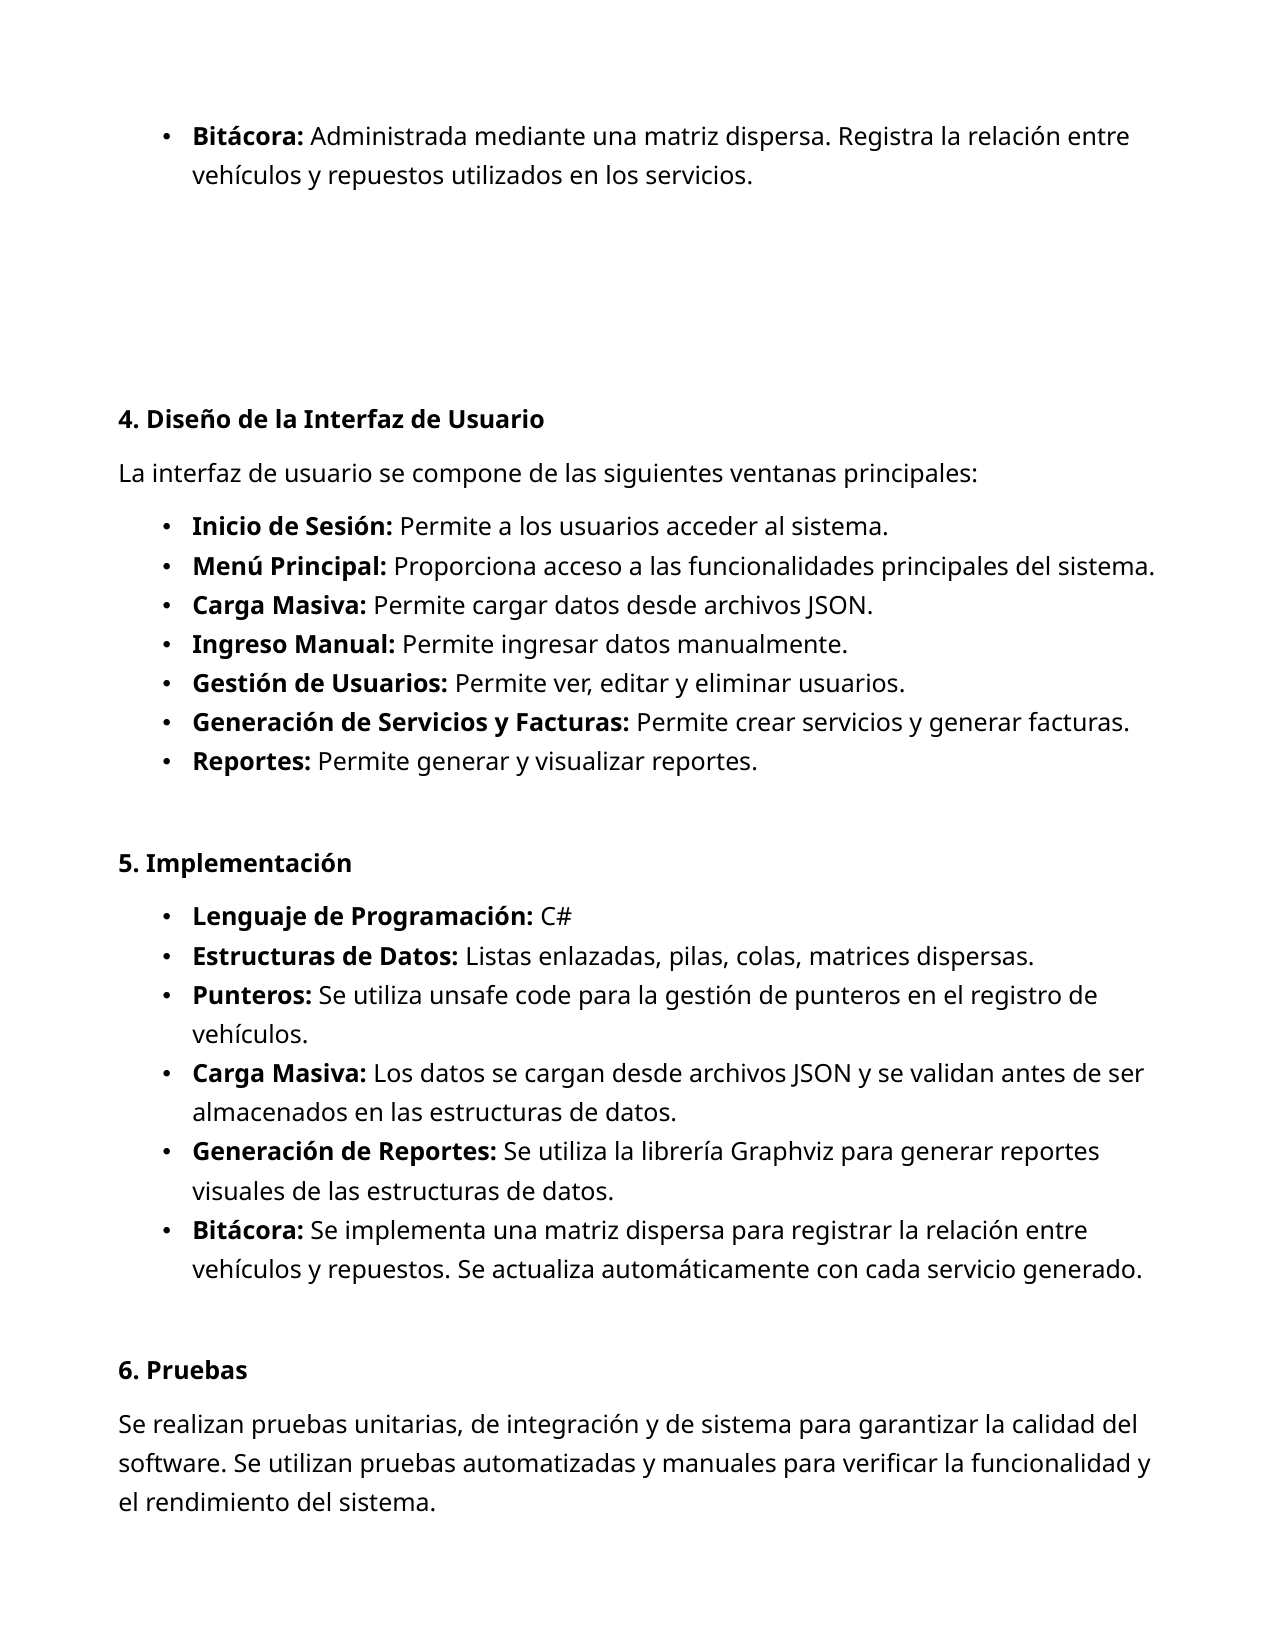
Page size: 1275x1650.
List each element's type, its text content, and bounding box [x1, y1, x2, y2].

list Lenguaje de Programación: C# [162, 899, 1157, 933]
list Menú Principal: Proporciona acceso a las funcionalidades principales del sistema. [162, 548, 1157, 582]
text 6. Pruebas [118, 1353, 1157, 1387]
text 5. Implementación [118, 845, 1157, 879]
list Carga Masiva: Los datos se cargan desde archivos JSON y se validan antes de ser almacenados en las estructuras de datos. [162, 1056, 1157, 1129]
list Generación de Servicios y Facturas: Permite crear servicios y generar facturas. [162, 705, 1157, 739]
list Gestión de Usuarios: Permite ver, editar y eliminar usuarios. [162, 666, 1157, 700]
list Inicio de Sesión: Permite a los usuarios acceder al sistema. [162, 509, 1157, 543]
list Ingreso Manual: Permite ingresar datos manualmente. [162, 626, 1157, 661]
list Bitácora: Administrada mediante una matriz dispersa. Registra la relación entre vehículos y repuestos utilizados en los servicios. [162, 118, 1157, 191]
text La interfaz de usuario se compone de las siguientes ventanas principales: [118, 455, 1157, 489]
list Generación de Reportes: Se utiliza la librería Graphviz para generar reportes visuales de las estructuras de datos. [162, 1134, 1157, 1207]
text Se realizan pruebas unitarias, de integración y de sistema para garantizar la calidad del software. Se utilizan pruebas automatizadas y manuales para verificar la funcionalidad y el rendimiento del sistema. [118, 1407, 1157, 1519]
list Carga Masiva: Permite cargar datos desde archivos JSON. [162, 587, 1157, 621]
list Reportes: Permite generar y visualizar reportes. [162, 744, 1157, 778]
text 4. Diseño de la Interfaz de Usuario [118, 401, 1157, 436]
list Punteros: Se utiliza unsafe code para la gestión de punteros en el registro de vehículos. [162, 977, 1157, 1051]
list Bitácora: Se implementa una matriz dispersa para registrar la relación entre vehículos y repuestos. Se actualiza automáticamente con cada servicio generado. [162, 1212, 1157, 1286]
list Estructuras de Datos: Listas enlazadas, pilas, colas, matrices dispersas. [162, 938, 1157, 972]
